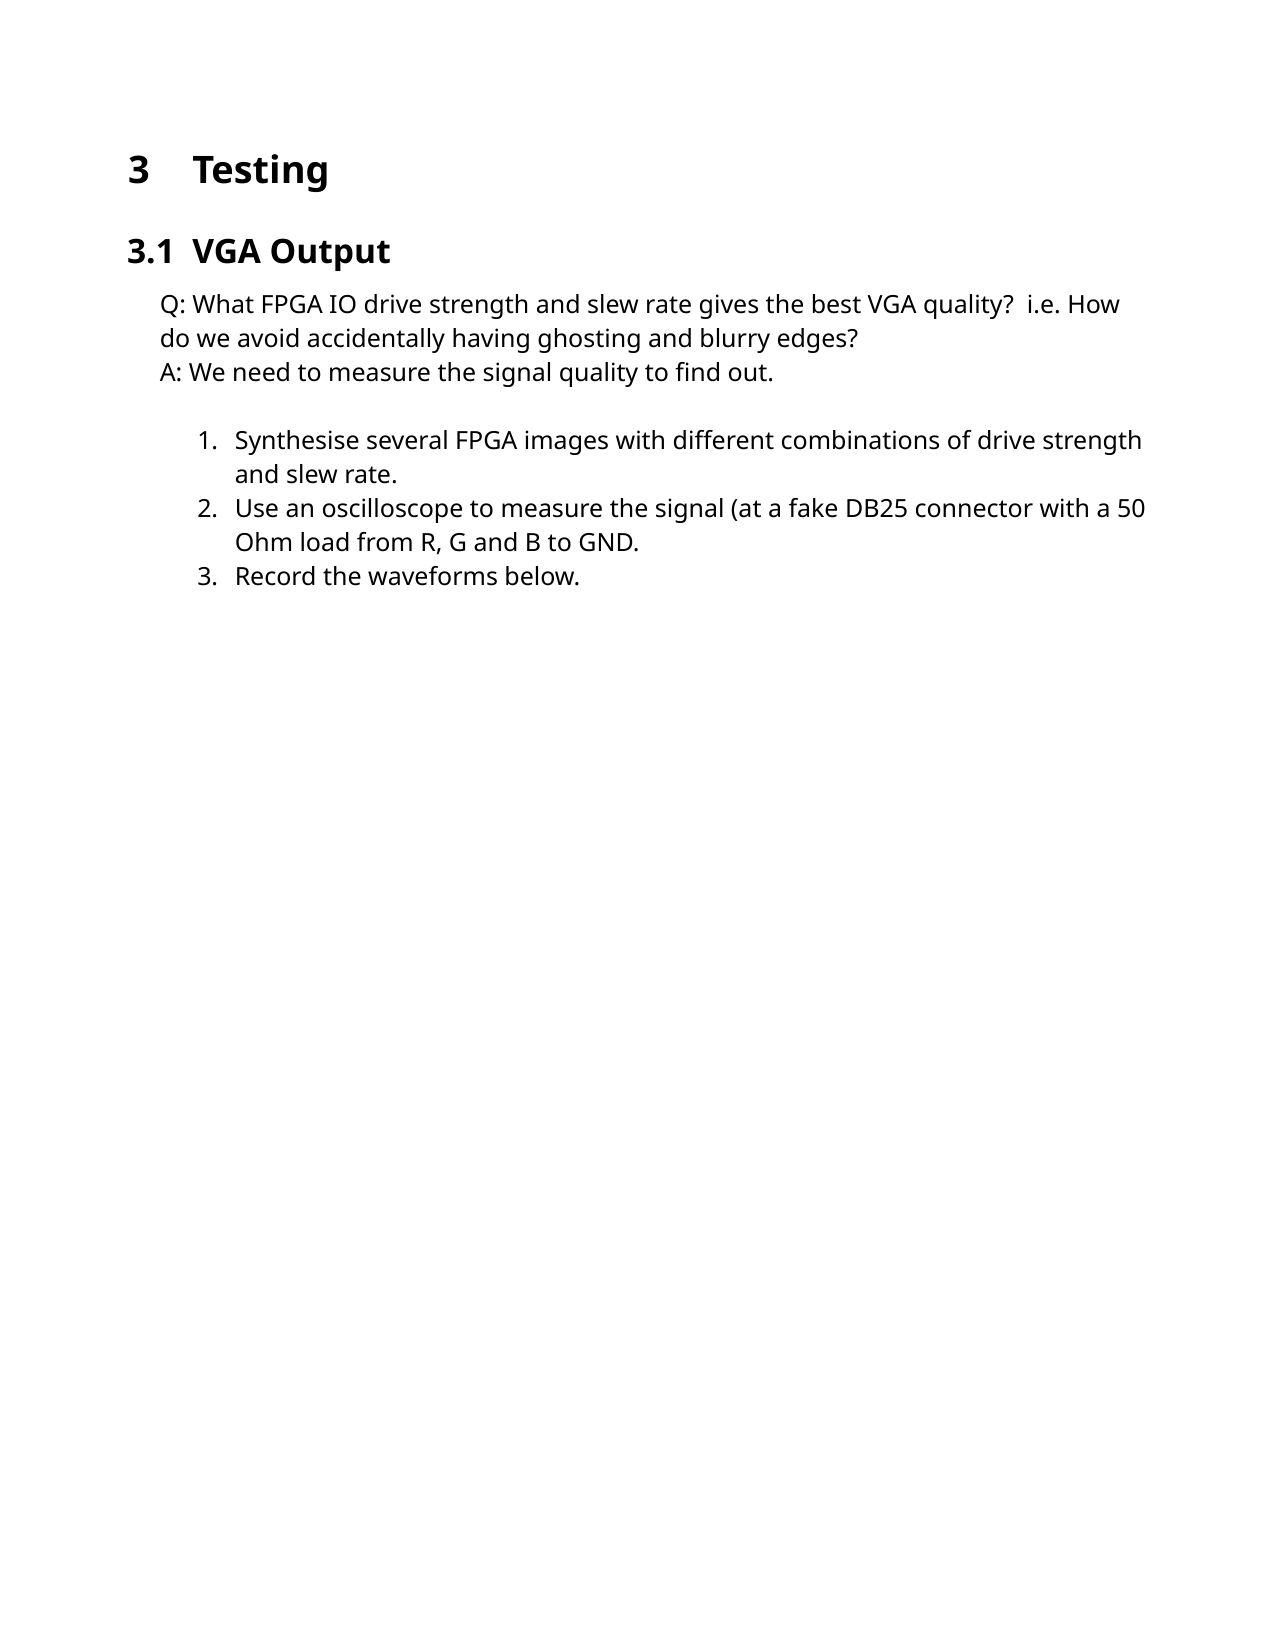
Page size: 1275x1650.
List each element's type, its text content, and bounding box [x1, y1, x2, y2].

list Synthesise several FPGA images with different combinations of drive strength and slew rate. [197, 423, 1157, 491]
text Q: What FPGA IO drive strength and slew rate gives the best VGA quality? i.e. How do we avoid accidentally having ghosting and blurry edges? [159, 286, 1157, 354]
list Record the waveforms below. [197, 559, 1157, 593]
list Use an oscilloscope to measure the signal (at a fake DB25 connector with a 50 Ohm load from R, G and B to GND. [197, 491, 1157, 559]
subtitle VGA Output [118, 228, 1157, 274]
subtitle Testing [118, 143, 1157, 195]
text A: We need to measure the signal quality to find out. [159, 354, 1157, 388]
